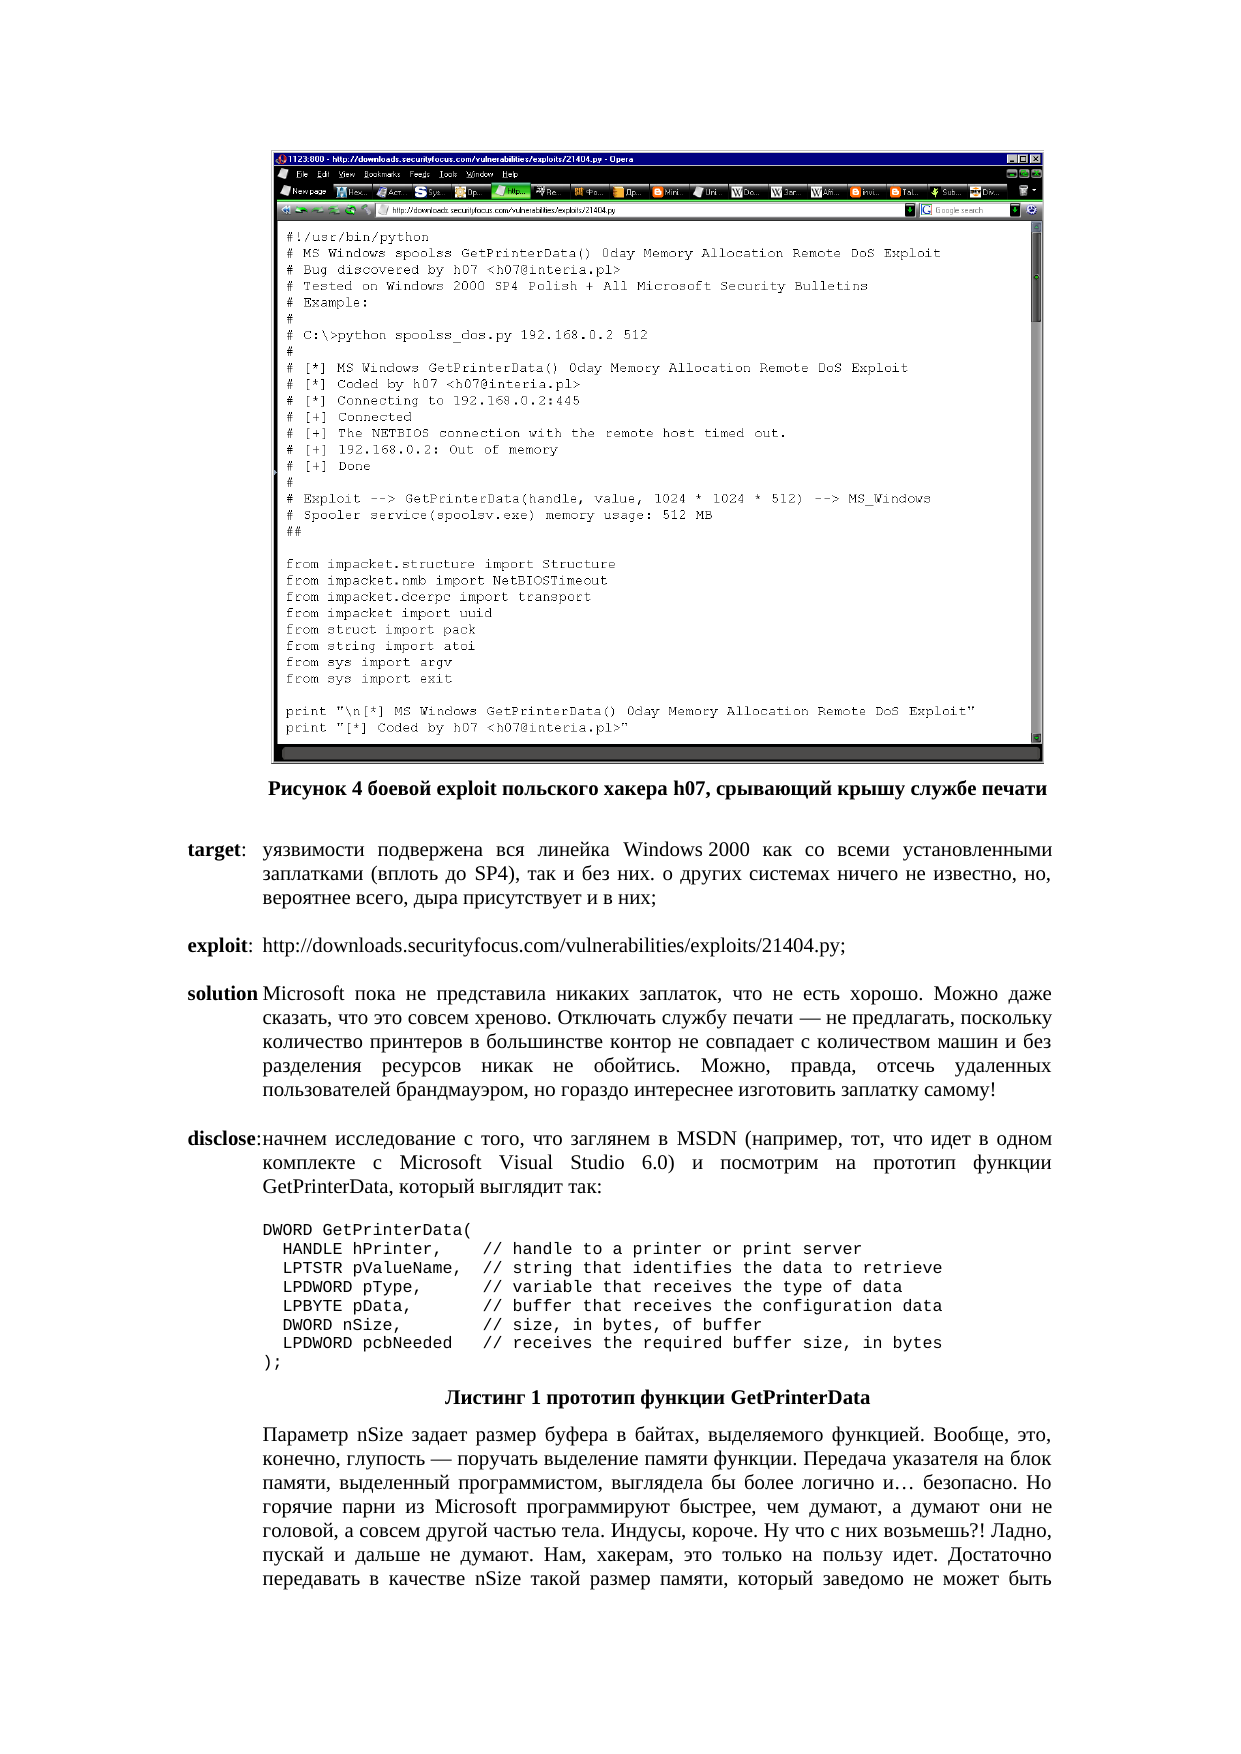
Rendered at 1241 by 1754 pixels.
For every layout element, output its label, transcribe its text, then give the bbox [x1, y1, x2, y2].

text DWORD nSize, // size, in bytes, of buffer [262, 1316, 1053, 1335]
text exploit: http://downloads.securityfocus.com/vulnerabilities/exploits/21404.py; [187, 933, 1053, 957]
picture [271, 150, 1044, 764]
text LPBYTE pData, // buffer that receives the configuration data [262, 1297, 1053, 1316]
text LPDWORD pcbNeeded // receives the required buffer size, in bytes [262, 1335, 1053, 1354]
text disclose: начнем исследование с того, что заглянем в MSDN (например, тот, что идет в одном комплекте с Microsoft Visual Studio 6.0) и посмотрим на прототип функции GetPrinterData, который выглядит так: [187, 1126, 1053, 1198]
text solution Microsoft пока не представила никаких заплаток, что не есть хорошо. Можно даже сказать, что это совсем хреново. Отключать службу печати — не предлагать, поскольку количество принтеров в большинстве контор не совпадает с количеством машин и без разделения ресурсов никак не обойтись. Можно, правда, отсечь удаленных пользователей брандмауэром, но гораздо интереснее изготовить заплатку самому! [187, 981, 1053, 1101]
text HANDLE hPrinter, // handle to a printer or print server [262, 1241, 1053, 1259]
text LPDWORD pType, // variable that receives the type of data [262, 1278, 1053, 1297]
text ); [262, 1354, 1053, 1373]
text LPTSTR pValueName, // string that identifies the data to retrieve [262, 1259, 1053, 1278]
text Параметр nSize задает размер буфера в байтах, выделяемого функцией. Вообще, это, конечно, глупость — поручать выделение памяти функции. Передача указателя на блок памяти, выделенный программистом, выглядела бы более логично и… безопасно. Но горячие парни из Microsoft программируют быстрее, чем думают, а думают они не головой, а совсем другой частью тела. Индусы, короче. Ну что с них возьмешь?! Ладно, пускай и дальше не думают. Нам, хакерам, это только на пользу идет. Достаточно передавать в качестве nSize такой размер памяти, который заведомо не может быть [262, 1422, 1053, 1590]
text Листинг 1 прототип функции GetPrinterData [187, 1385, 1053, 1409]
text target: уязвимости подвержена вся линейка Windows 2000 как со всеми установленными заплатками (вплоть до SP4), так и без них. о других системах ничего не известно, но, вероятнее всего, дыра присутствует и в них; [187, 837, 1053, 909]
text Рисунок 4 боевой exploit польского хакера h07, срывающий крышу службе печати [187, 776, 1053, 800]
text DWORD GetPrinterData( [262, 1222, 1053, 1241]
